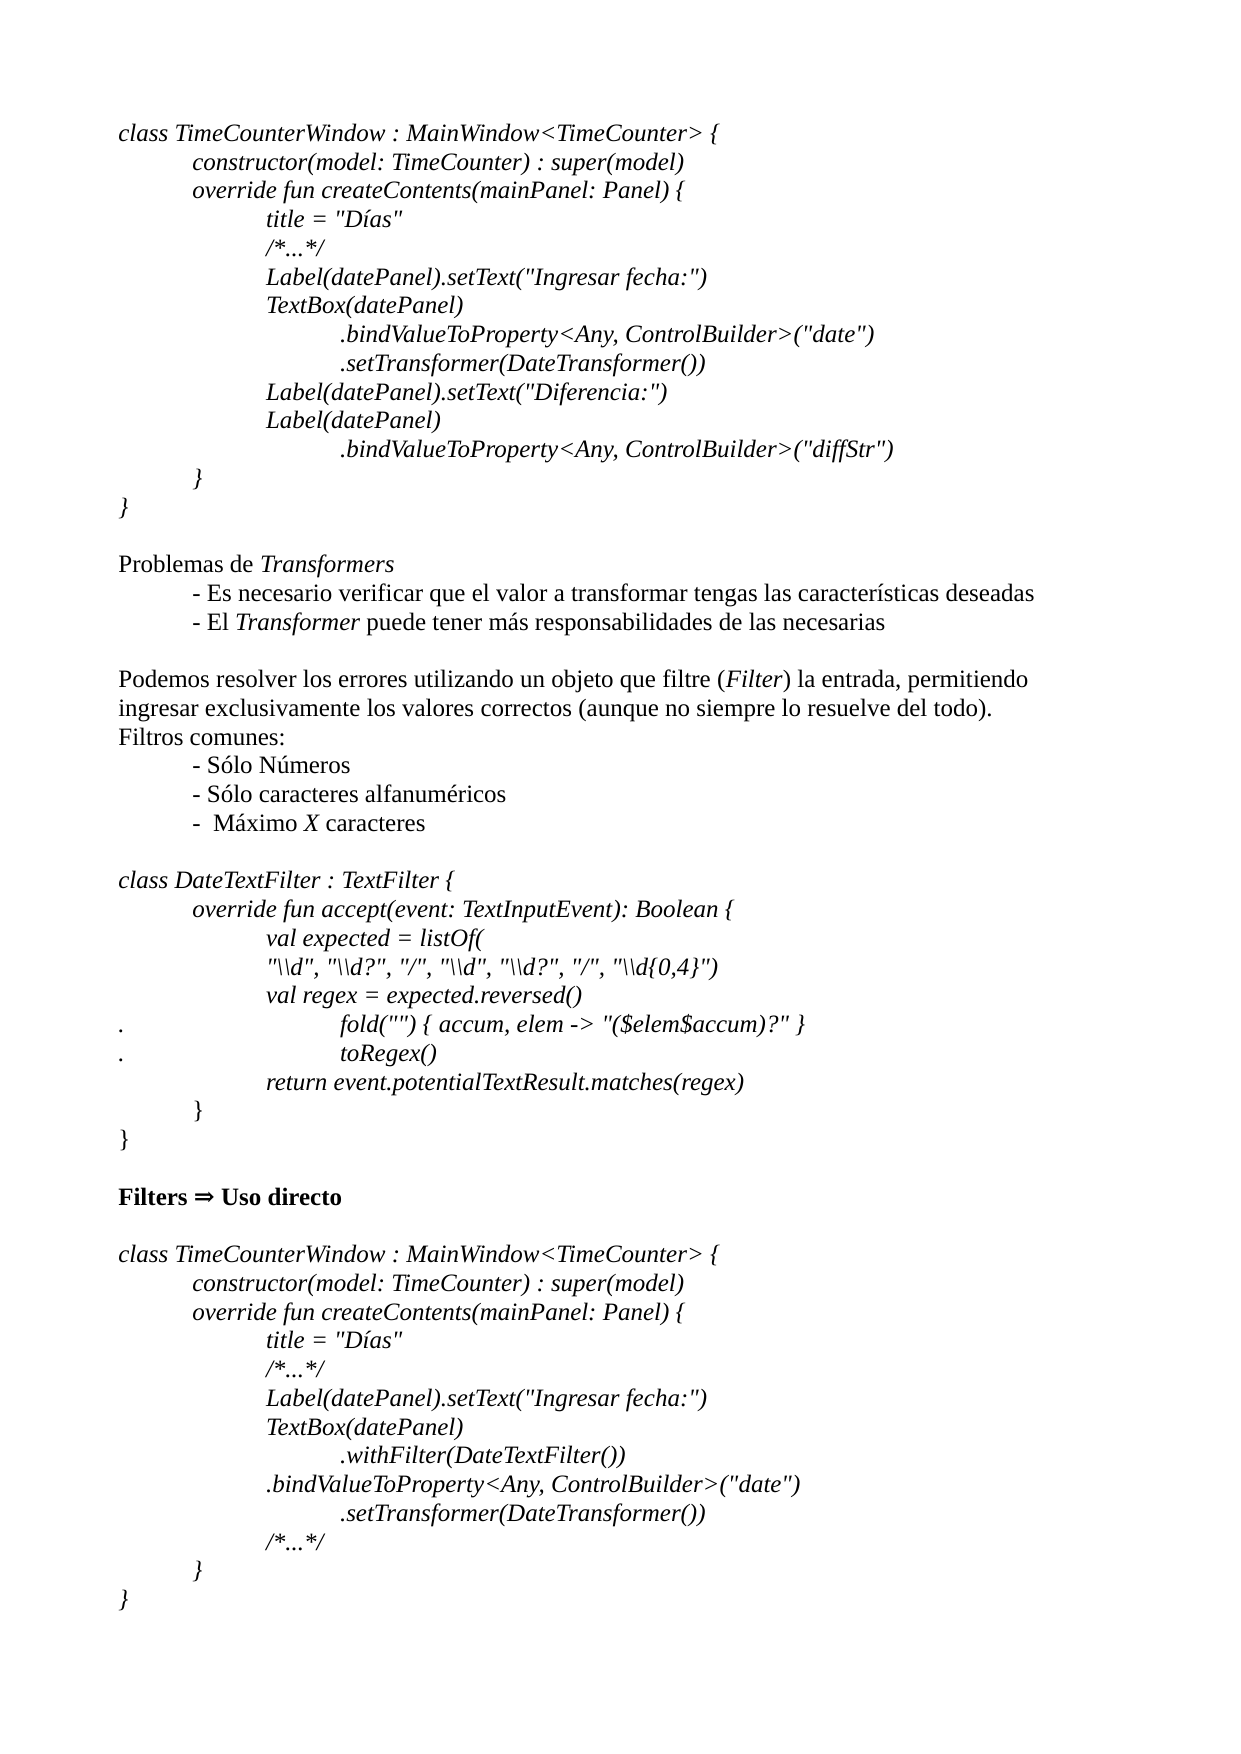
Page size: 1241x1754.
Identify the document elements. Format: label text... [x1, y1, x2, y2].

text .bindValueToProperty<Any, ControlBuilder>("date") [118, 319, 1122, 348]
text Label(datePanel) [118, 406, 1122, 434]
text Filters ⇒ Uso directo [118, 1182, 1122, 1211]
text .bindValueToProperty<Any, ControlBuilder>("date") [118, 1469, 1122, 1498]
text title = "Días" [118, 1326, 1122, 1354]
text } [118, 492, 1122, 521]
text Filtros comunes: [118, 722, 1122, 751]
text TextBox(datePanel) [118, 291, 1122, 319]
text - El Transformer puede tener más responsabilidades de las necesarias [118, 607, 1122, 636]
text .setTransformer(DateTransformer()) [118, 1498, 1122, 1527]
text class TimeCounterWindow : MainWindow<TimeCounter> { [118, 1239, 1122, 1268]
text - Sólo Números [118, 751, 1122, 779]
text /*...*/ [118, 233, 1122, 262]
text Problemas de Transformers [118, 549, 1122, 578]
text TextBox(datePanel) [118, 1412, 1122, 1441]
text .withFilter(DateTextFilter()) [118, 1441, 1122, 1469]
text } [118, 463, 1122, 492]
text "\\d", "\\d?", "/", "\\d", "\\d?", "/", "\\d{0,4}") [118, 952, 1122, 981]
text override fun accept(event: TextInputEvent): Boolean { [118, 894, 1122, 923]
text /*...*/ [118, 1527, 1122, 1556]
text return event.potentialTextResult.matches(regex) [118, 1067, 1122, 1096]
text Podemos resolver los errores utilizando un objeto que filtre (Filter) la entrada, permitiendo [118, 664, 1122, 693]
text Label(datePanel).setText("Ingresar fecha:") [118, 1383, 1122, 1412]
text override fun createContents(mainPanel: Panel) { [118, 176, 1122, 204]
text } [118, 1124, 1122, 1153]
text Label(datePanel).setText("Diferencia:") [118, 377, 1122, 406]
text - Es necesario verificar que el valor a transformar tengas las características deseadas [118, 578, 1122, 607]
text class TimeCounterWindow : MainWindow<TimeCounter> { [118, 118, 1122, 147]
text - Máximo X caracteres [118, 808, 1122, 837]
text - Sólo caracteres alfanuméricos [118, 779, 1122, 808]
text /*...*/ [118, 1354, 1122, 1383]
text } [118, 1584, 1122, 1613]
text ingresar exclusivamente los valores correctos (aunque no siempre lo resuelve del todo). [118, 693, 1122, 722]
text Label(datePanel).setText("Ingresar fecha:") [118, 262, 1122, 291]
text . fold("") { accum, elem -> "($elem$accum)?" } [118, 1009, 1122, 1038]
text constructor(model: TimeCounter) : super(model) [118, 1268, 1122, 1297]
text class DateTextFilter : TextFilter { [118, 866, 1122, 894]
text constructor(model: TimeCounter) : super(model) [118, 147, 1122, 176]
text . toRegex() [118, 1038, 1122, 1067]
text val regex = expected.reversed() [118, 981, 1122, 1009]
text .setTransformer(DateTransformer()) [118, 348, 1122, 377]
text title = "Días" [118, 204, 1122, 233]
text val expected = listOf( [118, 923, 1122, 952]
text .bindValueToProperty<Any, ControlBuilder>("diffStr") [118, 434, 1122, 463]
text override fun createContents(mainPanel: Panel) { [118, 1297, 1122, 1326]
text } [118, 1556, 1122, 1584]
text } [118, 1096, 1122, 1124]
